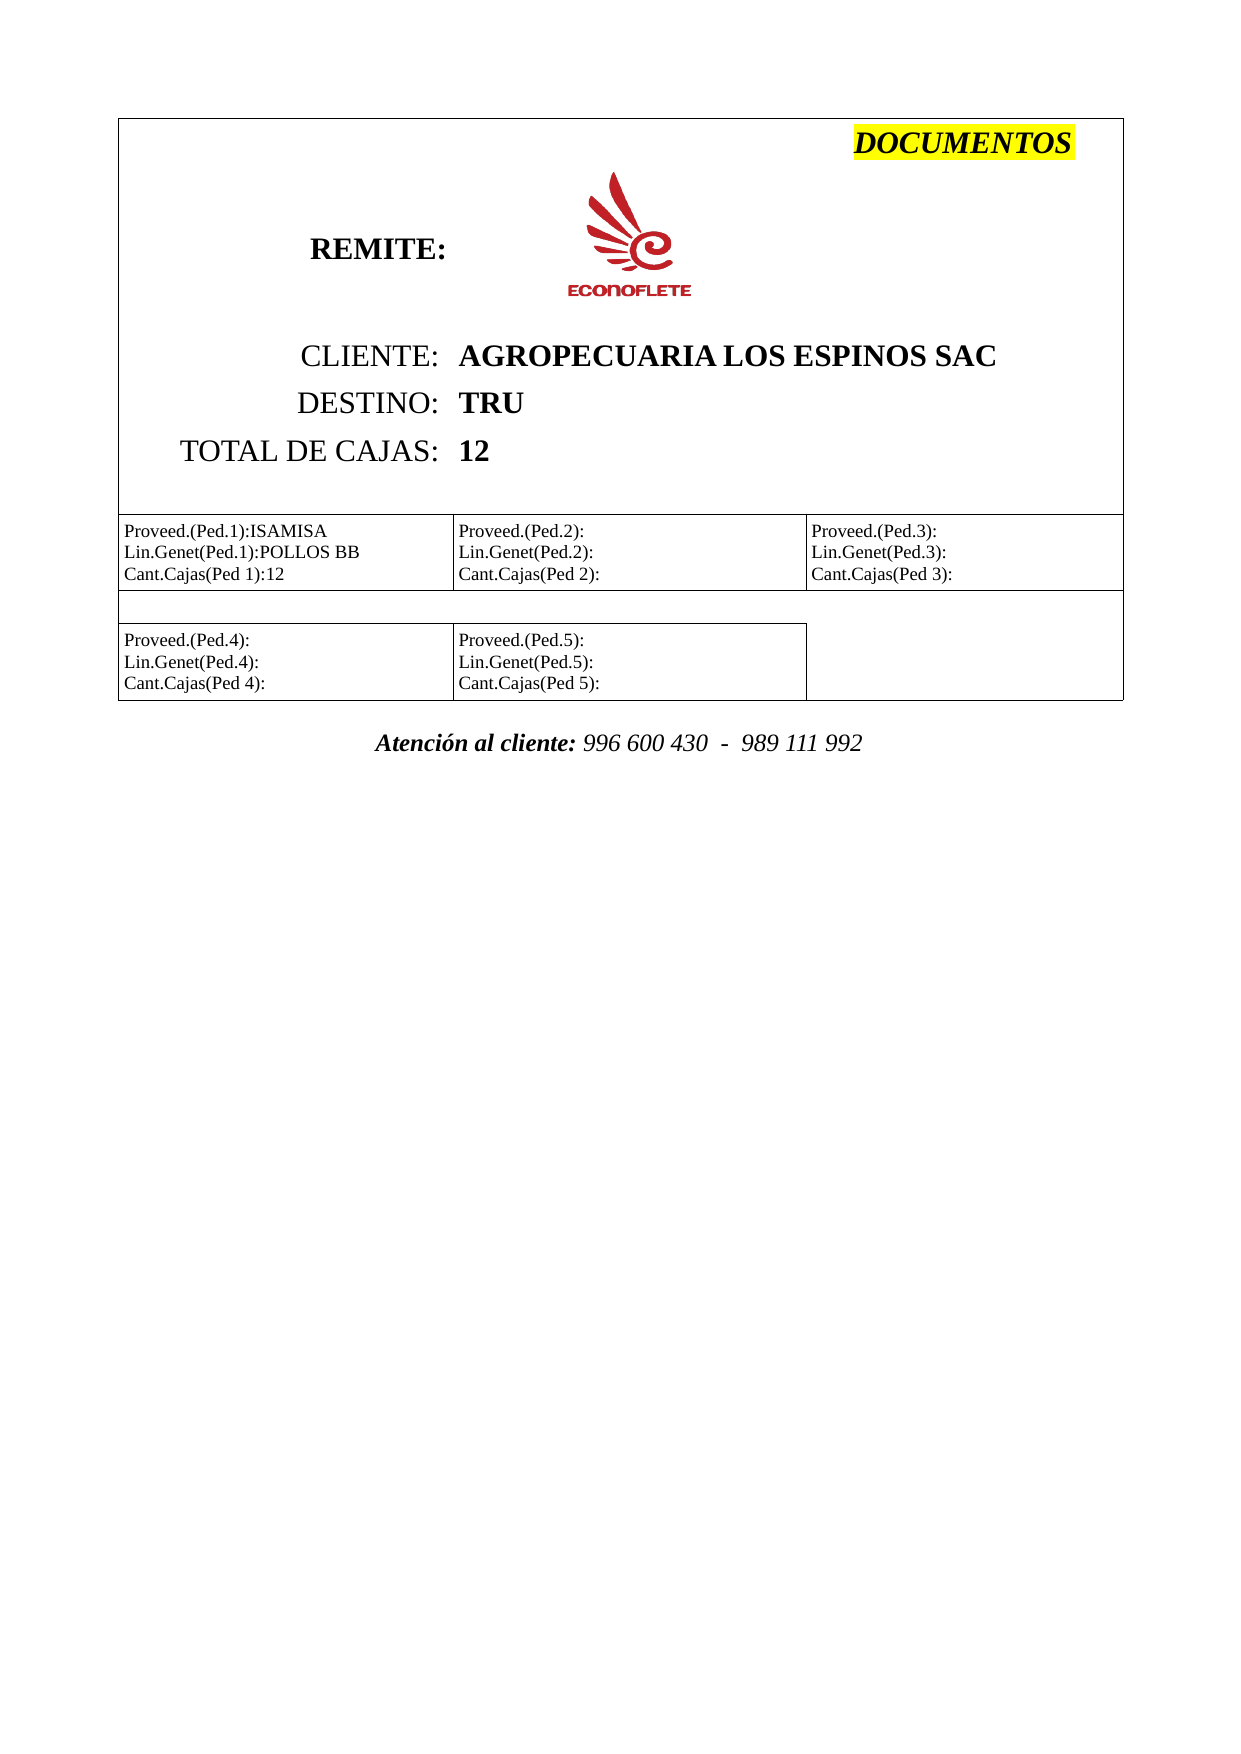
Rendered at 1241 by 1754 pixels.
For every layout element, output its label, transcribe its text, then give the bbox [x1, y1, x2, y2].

table_cell Proveed.(Ped.2): Lin.Genet(Ped.2): Cant.Cajas(Ped 2): [454, 515, 806, 590]
table_cell Proveed.(Ped.5): Lin.Genet(Ped.5): Cant.Cajas(Ped 5): [454, 624, 806, 699]
table_cell [806, 379, 1123, 426]
table_cell [119, 591, 453, 623]
table_cell 12 [453, 426, 1123, 474]
table_cell [806, 474, 1123, 514]
table_cell [807, 623, 1123, 699]
table_cell [119, 474, 453, 514]
table_cell AGROPECUARIA LOS ESPINOS SAC [453, 332, 1123, 379]
table_cell [453, 474, 806, 514]
table_cell [453, 591, 806, 623]
picture [552, 171, 707, 297]
table_cell TRU [453, 379, 806, 426]
table_cell CLIENTE: [119, 332, 453, 379]
table_cell [806, 166, 1123, 332]
table_cell [806, 591, 1123, 623]
table_header [119, 119, 453, 166]
table_cell REMITE: [119, 166, 453, 332]
table_cell TOTAL DE CAJAS: [119, 426, 453, 474]
text Atención al cliente: 996 600 430 - 989 111 992 [118, 728, 1122, 757]
table_header [453, 119, 806, 166]
table_cell [453, 166, 806, 332]
table_cell Proveed.(Ped.4): Lin.Genet(Ped.4): Cant.Cajas(Ped 4): [119, 624, 453, 699]
table_cell DESTINO: [119, 379, 453, 426]
table_header DOCUMENTOS [806, 119, 1123, 166]
table_cell Proveed.(Ped.3): Lin.Genet(Ped.3): Cant.Cajas(Ped 3): [807, 515, 1123, 590]
table_cell Proveed.(Ped.1):ISAMISA Lin.Genet(Ped.1):POLLOS BB Cant.Cajas(Ped 1):12 [119, 515, 453, 590]
